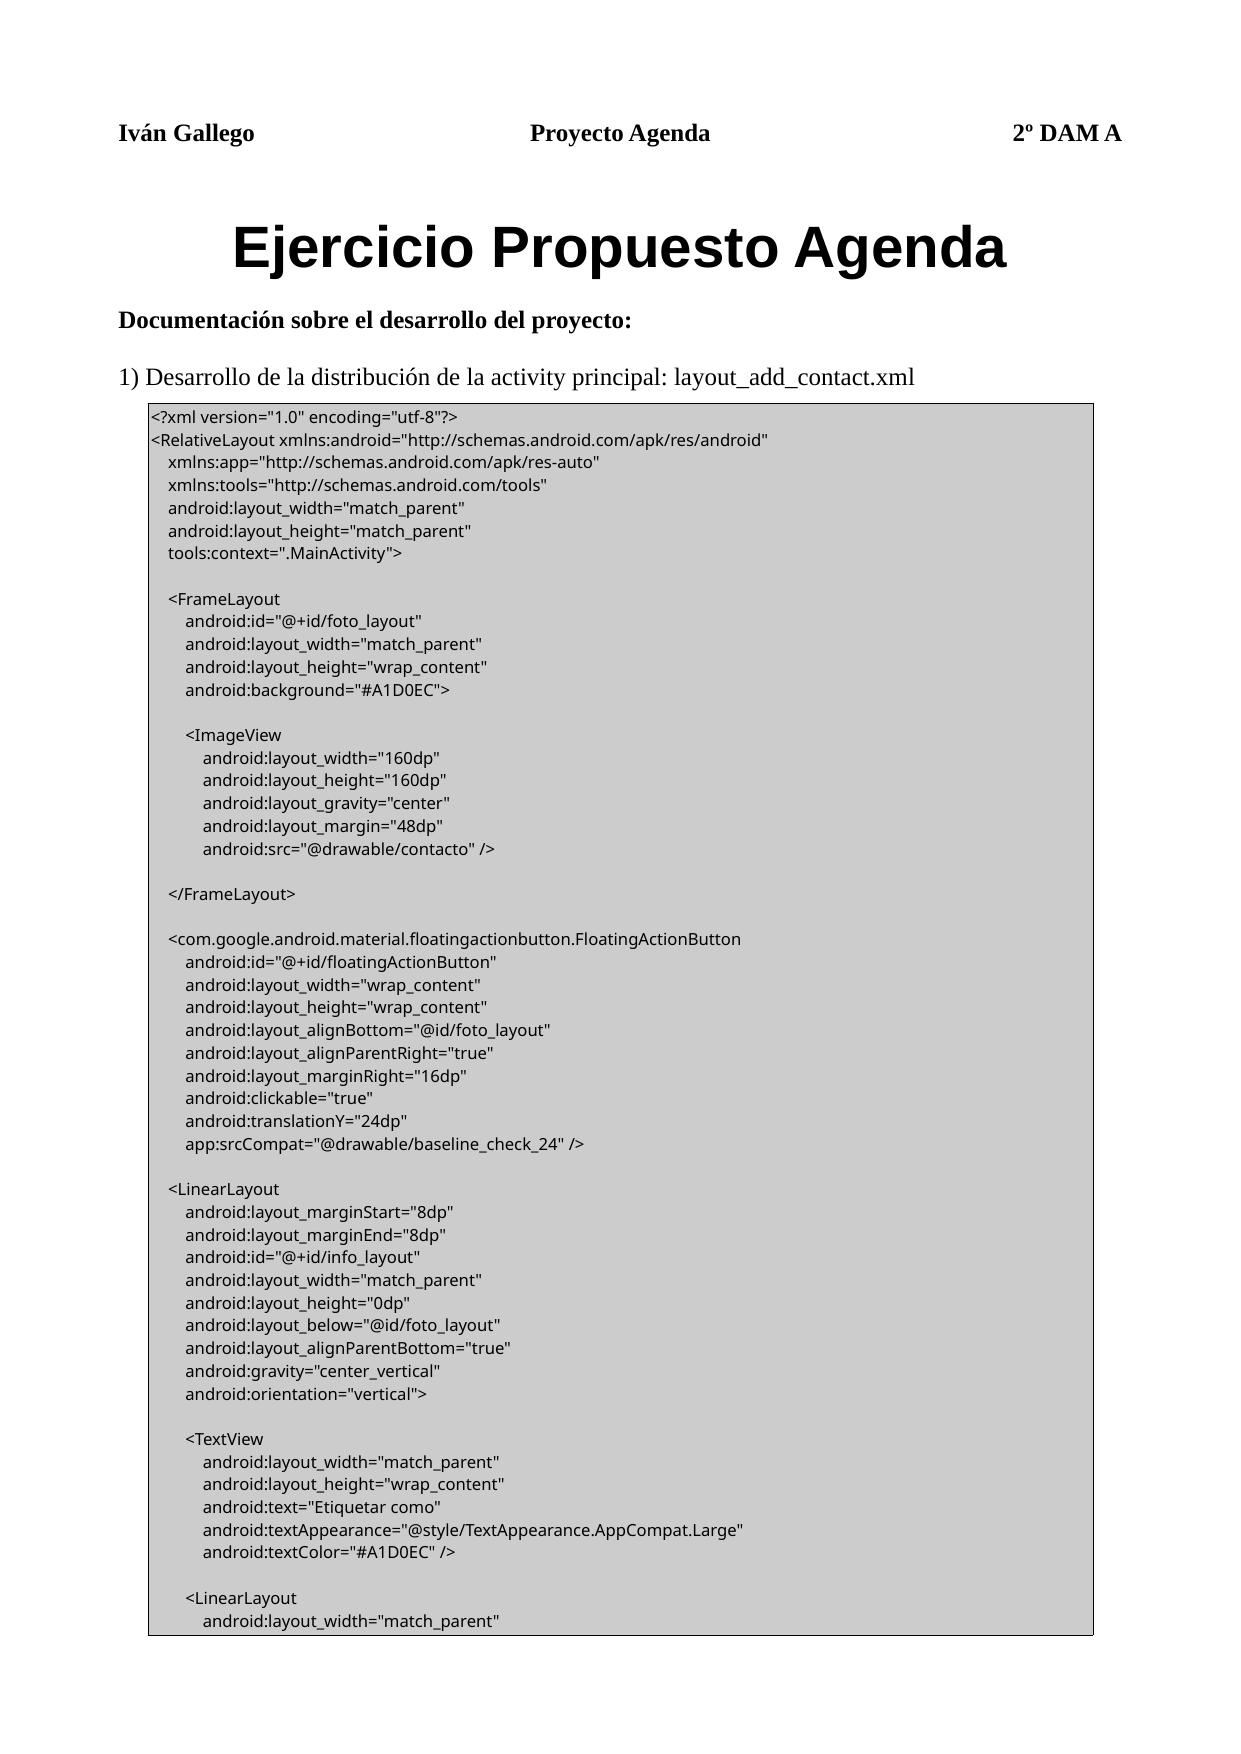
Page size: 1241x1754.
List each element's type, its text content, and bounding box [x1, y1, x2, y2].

text <RelativeLayout xmlns:android="http://schemas.android.com/apk/res/android" [149, 425, 1093, 448]
text xmlns:app="http://schemas.android.com/apk/res-auto" [149, 448, 1093, 471]
text android:clickable="true" [149, 1084, 1093, 1107]
text android:layout_gravity="center" [149, 789, 1093, 811]
text android:textAppearance="@style/TextAppearance.AppCompat.Large" [149, 1515, 1093, 1538]
text android:translationY="24dp" [149, 1107, 1093, 1129]
text <com.google.android.material.floatingactionbutton.FloatingActionButton [149, 925, 1093, 948]
text xmlns:tools="http://schemas.android.com/tools" [149, 471, 1093, 493]
text Documentación sobre el desarrollo del proyecto: [118, 305, 1122, 333]
text android:orientation="vertical"> [149, 1379, 1093, 1402]
text <?xml version="1.0" encoding="utf-8"?> [149, 404, 1093, 425]
text android:layout_alignParentBottom="true" [149, 1334, 1093, 1356]
text android:id="@+id/info_layout" [149, 1243, 1093, 1266]
text android:background="#A1D0EC"> [149, 675, 1093, 698]
text android:layout_alignBottom="@id/foto_layout" [149, 1016, 1093, 1038]
text android:layout_width="match_parent" [149, 1606, 1093, 1635]
text android:id="@+id/foto_layout" [149, 607, 1093, 630]
text <LinearLayout [149, 1583, 1093, 1606]
text android:layout_height="wrap_content" [149, 993, 1093, 1016]
text android:layout_margin="48dp" [149, 811, 1093, 834]
text android:layout_marginRight="16dp" [149, 1061, 1093, 1084]
text android:layout_height="match_parent" [149, 516, 1093, 539]
text <LinearLayout [149, 1175, 1093, 1197]
text android:text="Etiquetar como" [149, 1493, 1093, 1515]
text android:layout_width="match_parent" [149, 1447, 1093, 1470]
text tools:context=".MainActivity"> [149, 539, 1093, 562]
text android:layout_marginEnd="8dp" [149, 1220, 1093, 1243]
text android:layout_width="match_parent" [149, 1266, 1093, 1288]
text android:layout_width="160dp" [149, 743, 1093, 766]
text android:layout_width="wrap_content" [149, 970, 1093, 993]
text android:textColor="#A1D0EC" /> [149, 1538, 1093, 1561]
text </FrameLayout> [149, 879, 1093, 902]
title Ejercicio Propuesto Agenda [118, 213, 1122, 280]
text android:layout_height="wrap_content" [149, 1470, 1093, 1493]
text <TextView [149, 1424, 1093, 1447]
text android:layout_alignParentRight="true" [149, 1038, 1093, 1061]
text <ImageView [149, 721, 1093, 743]
text app:srcCompat="@drawable/baseline_check_24" /> [149, 1129, 1093, 1152]
text android:layout_below="@id/foto_layout" [149, 1311, 1093, 1334]
text android:layout_height="wrap_content" [149, 652, 1093, 675]
text android:gravity="center_vertical" [149, 1356, 1093, 1379]
text android:layout_height="160dp" [149, 766, 1093, 789]
text android:src="@drawable/contacto" /> [149, 834, 1093, 857]
text android:layout_height="0dp" [149, 1288, 1093, 1311]
text android:layout_marginStart="8dp" [149, 1197, 1093, 1220]
text android:layout_width="match_parent" [149, 493, 1093, 516]
text <FrameLayout [149, 584, 1093, 607]
text android:id="@+id/floatingActionButton" [149, 948, 1093, 970]
text android:layout_width="match_parent" [149, 630, 1093, 652]
text 1) Desarrollo de la distribución de la activity principal: layout_add_contact.xml [118, 362, 1122, 391]
